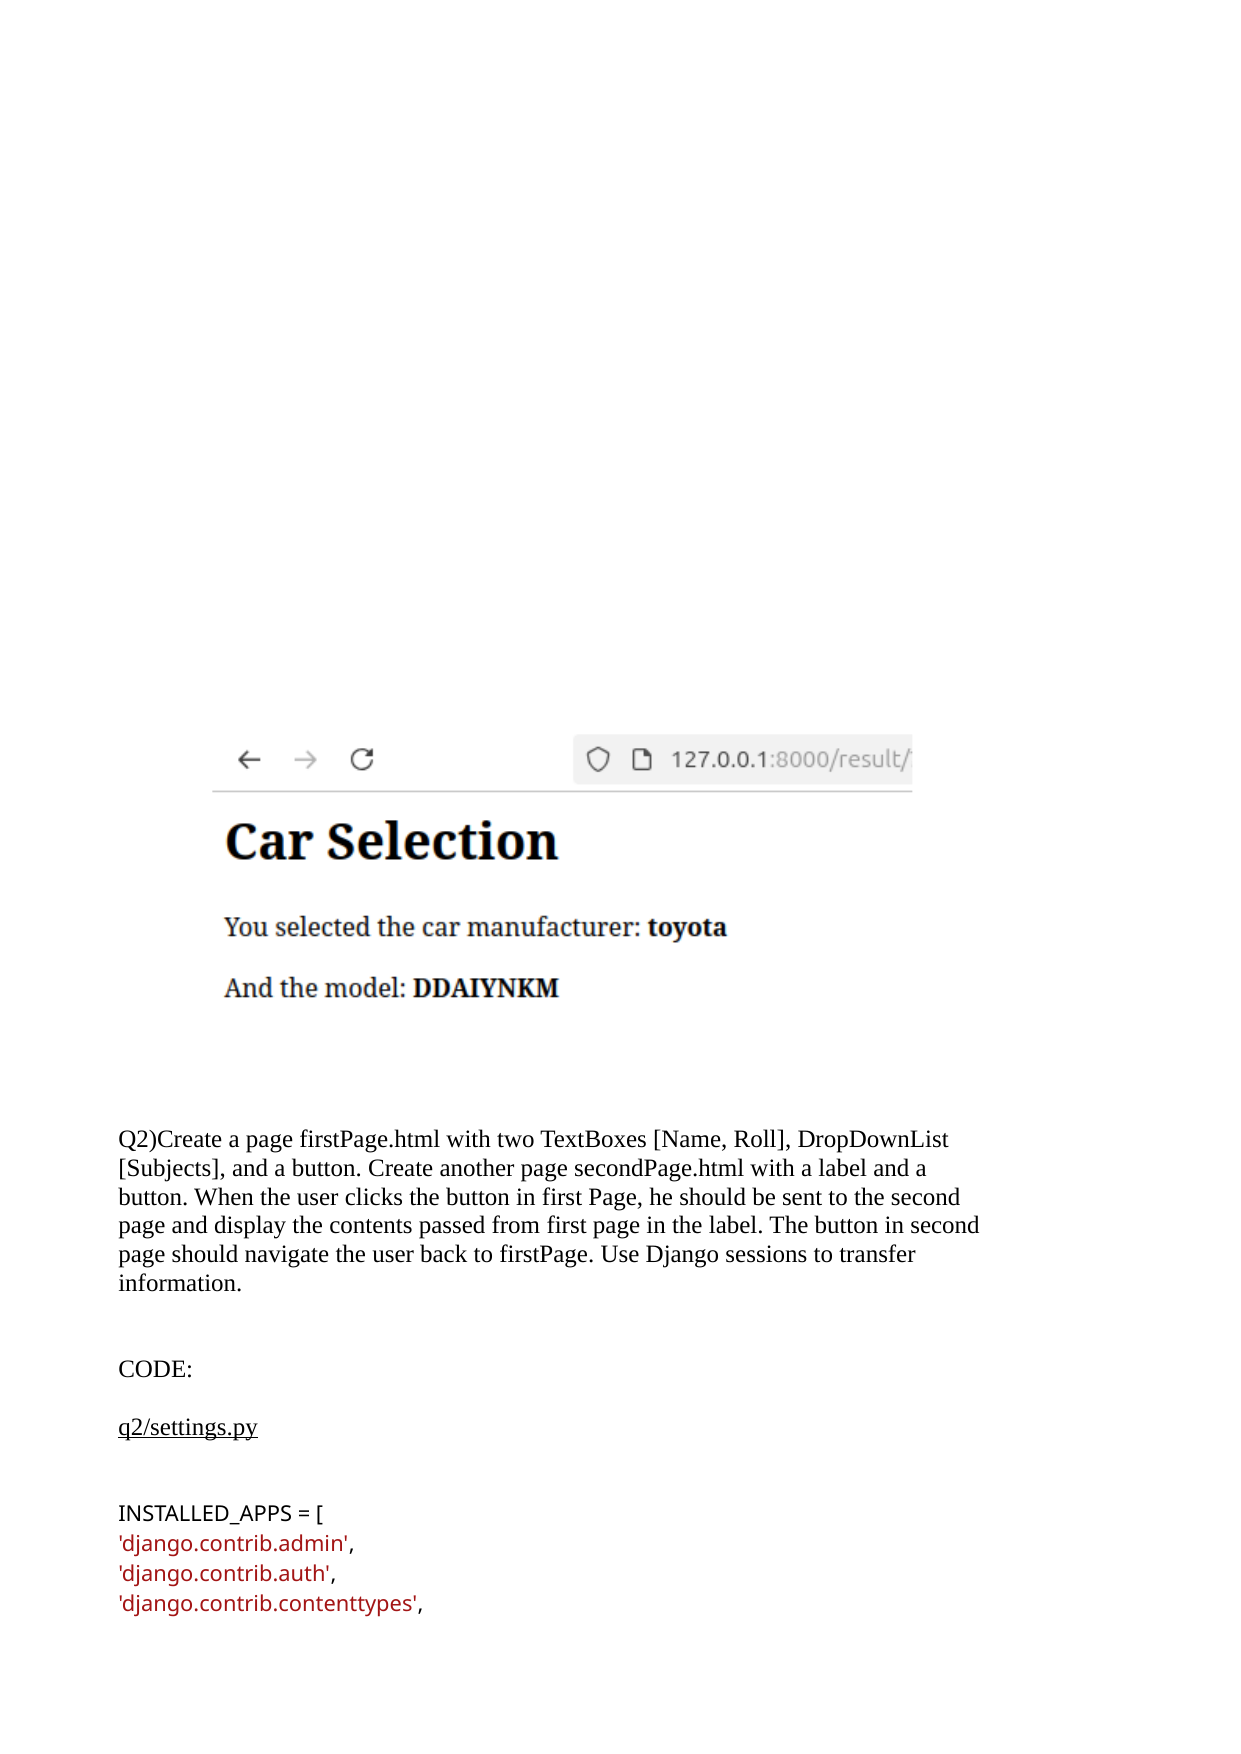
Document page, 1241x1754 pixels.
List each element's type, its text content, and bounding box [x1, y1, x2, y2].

text CODE: [118, 1354, 1122, 1383]
text page should navigate the user back to firstPage. Use Django sessions to transfer [118, 1239, 1122, 1268]
text 'django.contrib.contenttypes', [118, 1587, 1122, 1617]
text Q2)Create a page firstPage.html with two TextBoxes [Name, Roll], DropDownList [118, 1124, 1122, 1153]
text 'django.contrib.auth', [118, 1558, 1122, 1587]
text q2/settings.py [118, 1412, 1122, 1441]
text 'django.contrib.admin', [118, 1528, 1122, 1558]
picture [212, 733, 913, 1035]
text page and display the contents passed from first page in the label. The button in second [118, 1211, 1122, 1239]
text button. When the user clicks the button in first Page, he should be sent to the second [118, 1182, 1122, 1211]
text information. [118, 1268, 1122, 1297]
text INSTALLED_APPS = [ [118, 1498, 1122, 1528]
text [Subjects], and a button. Create another page secondPage.html with a label and a [118, 1153, 1122, 1182]
